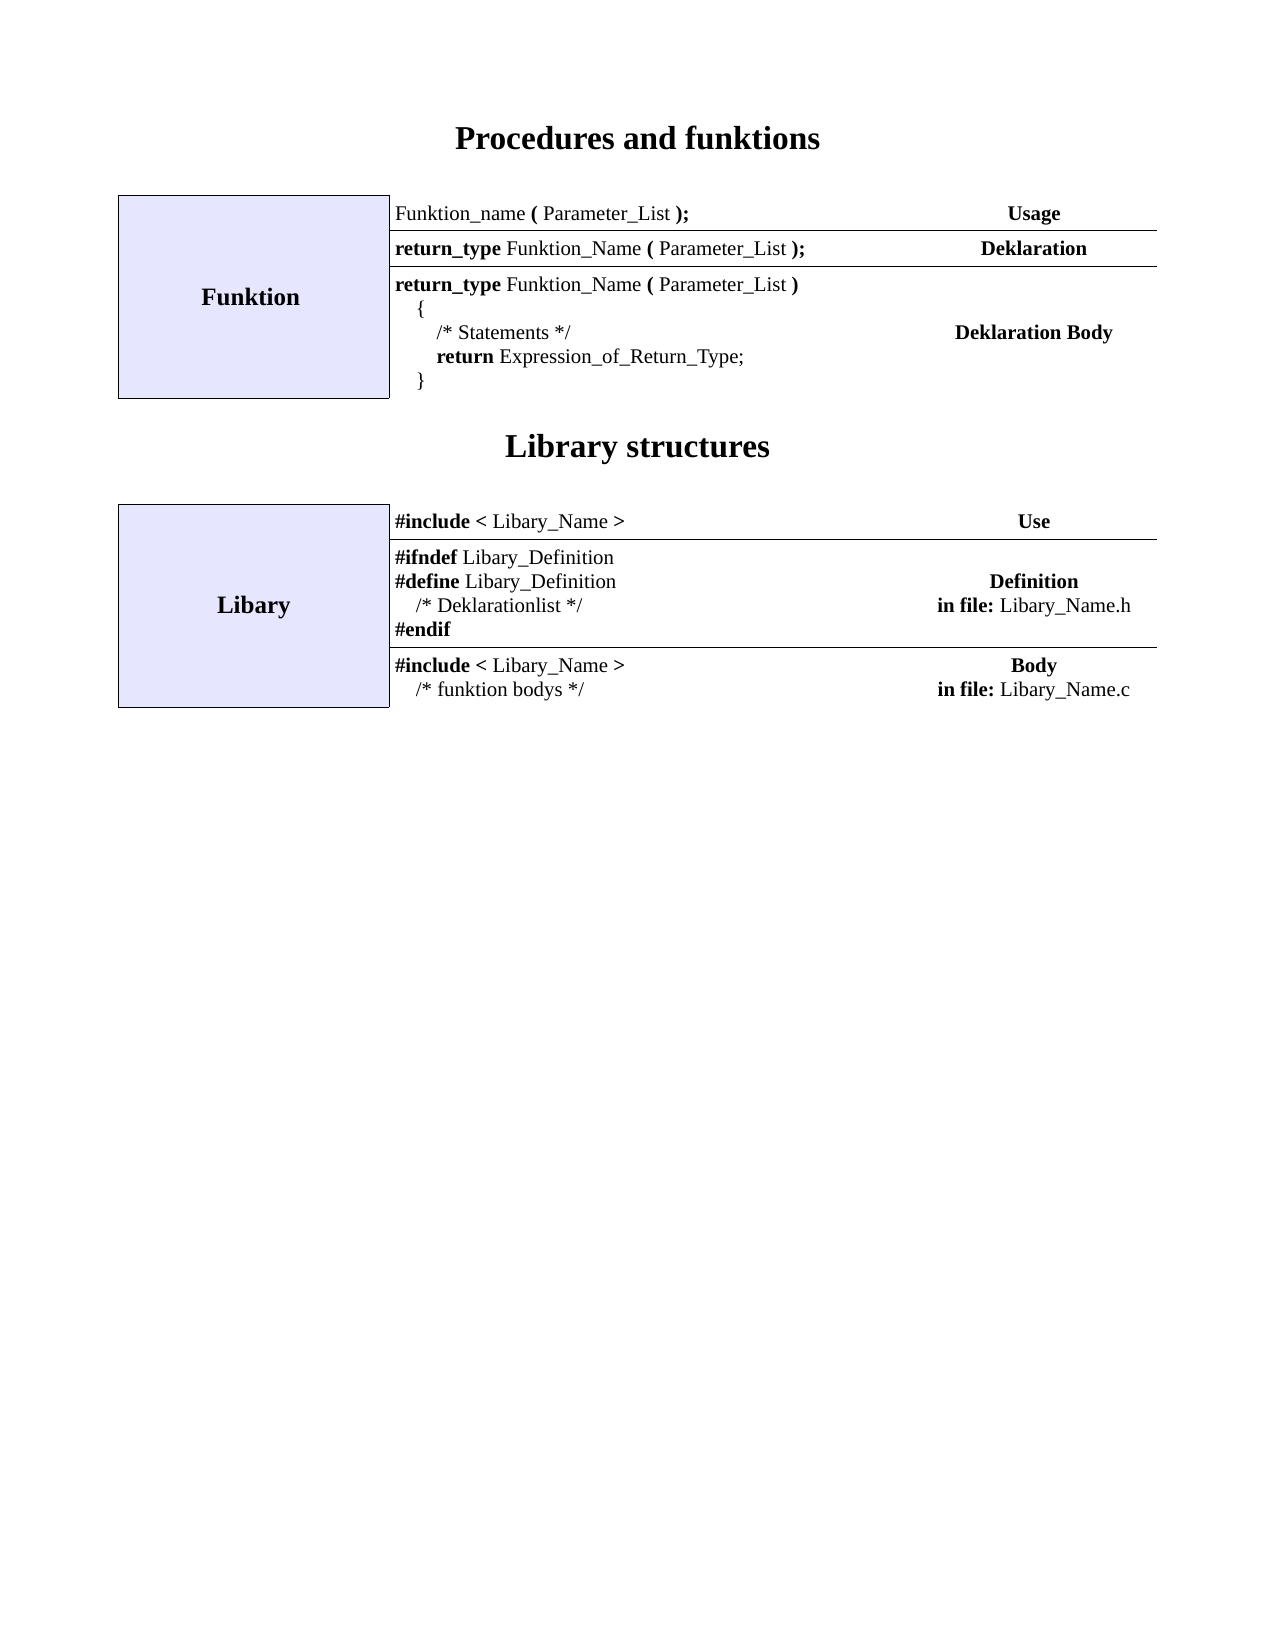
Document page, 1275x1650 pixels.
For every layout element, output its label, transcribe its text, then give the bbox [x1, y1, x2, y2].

table_cell Deklaration Body [911, 267, 1157, 398]
table_header Use [911, 504, 1157, 539]
table_header Funktion [119, 196, 389, 398]
table_cell Body in file: Libary_Name.c [911, 648, 1157, 707]
table_header Usage [911, 195, 1157, 230]
table_cell Deklaration [911, 231, 1157, 266]
table_cell return_type Funktion_Name ( Parameter_List ) { /* Statements */ return Expression_of_Return_Type; } [390, 267, 911, 398]
text Library structures [118, 427, 1157, 465]
table_header #include < Libary_Name > [390, 504, 911, 539]
table_header Funktion_name ( Parameter_List ); [390, 195, 911, 230]
table_header Libary [119, 505, 389, 707]
text Procedures and funktions [118, 118, 1157, 156]
table_cell return_type Funktion_Name ( Parameter_List ); [390, 231, 911, 266]
table_cell Definition in file: Libary_Name.h [911, 540, 1157, 647]
table_cell #ifndef Libary_Definition #define Libary_Definition /* Deklarationlist */ #endif [390, 540, 911, 647]
table_cell #include < Libary_Name > /* funktion bodys */ [390, 648, 911, 707]
